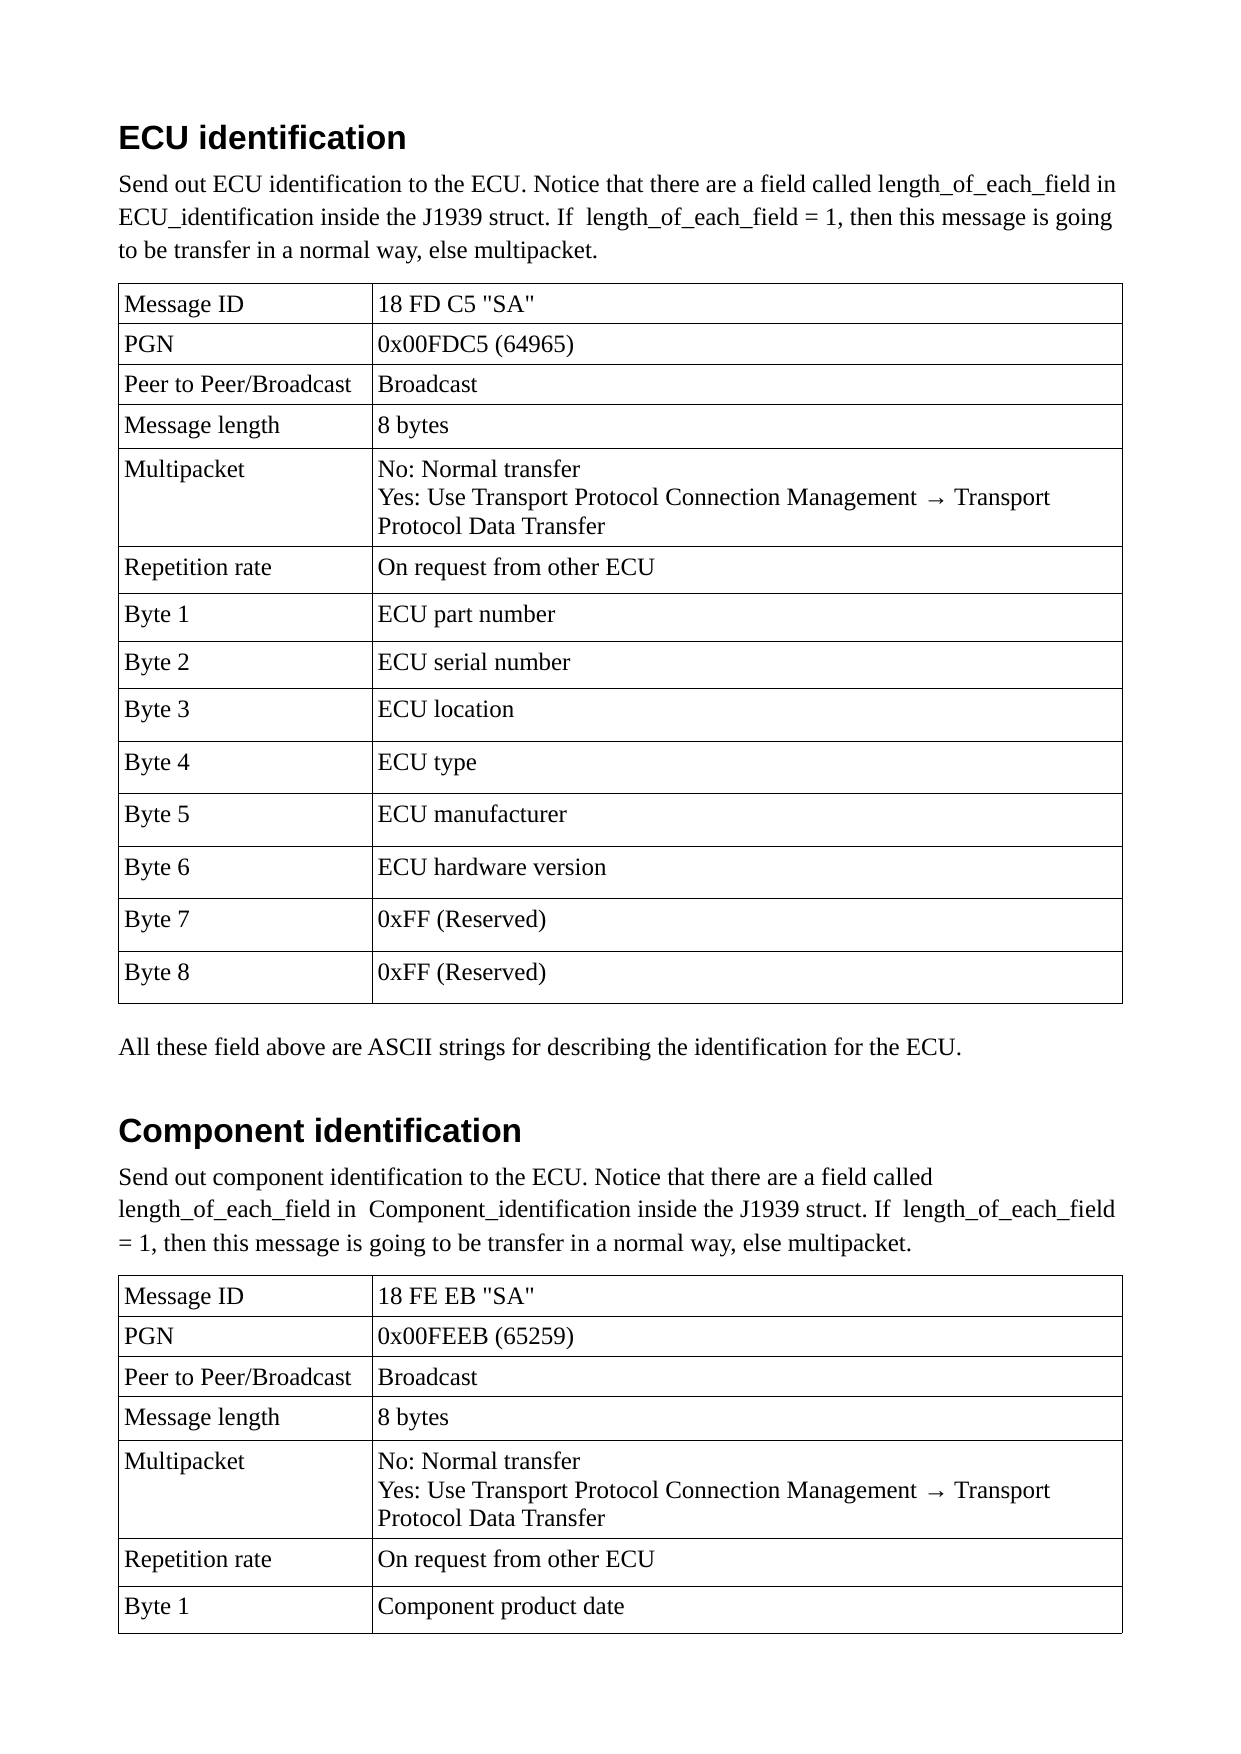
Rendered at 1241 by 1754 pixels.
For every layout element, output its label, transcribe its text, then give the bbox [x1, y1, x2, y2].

table_cell 8 bytes [373, 1397, 1122, 1440]
table_cell Byte 1 [119, 1587, 372, 1633]
table_cell Byte 2 [119, 642, 372, 688]
table_cell 0x00FDC5 (64965) [373, 324, 1122, 363]
table_cell Message length [119, 405, 372, 448]
table_cell ECU hardware version [373, 847, 1122, 898]
table_cell Byte 3 [119, 689, 372, 741]
table_cell Multipacket [119, 449, 372, 546]
table_cell No: Normal transfer Yes: Use Transport Protocol Connection Management → Transport Protocol Data Transfer [373, 449, 1122, 546]
table_cell Byte 1 [119, 594, 372, 641]
table_cell 0x00FEEB (65259) [373, 1317, 1122, 1356]
table_cell 0xFF (Reserved) [373, 952, 1122, 1003]
table_cell Peer to Peer/Broadcast [119, 1357, 372, 1396]
table_cell 8 bytes [373, 405, 1122, 448]
table_header Message ID [119, 284, 372, 323]
table_header Message ID [119, 1276, 372, 1316]
table_cell Byte 4 [119, 742, 372, 793]
table_cell On request from other ECU [373, 1539, 1122, 1586]
subtitle ECU identification [118, 118, 1122, 157]
table_cell ECU manufacturer [373, 794, 1122, 846]
table_cell Component product date [373, 1587, 1122, 1633]
table_cell 0xFF (Reserved) [373, 899, 1122, 951]
table_cell ECU part number [373, 594, 1122, 641]
text Send out ECU identification to the ECU. Notice that there are a field called length_of_each_field in ECU_identification inside the J1939 struct. If length_of_each_field = 1, then this message is going to be transfer in a normal way, else multipacket. [118, 169, 1122, 264]
table_cell Byte 7 [119, 899, 372, 951]
table_cell ECU location [373, 689, 1122, 741]
table_cell PGN [119, 324, 372, 363]
table_cell Multipacket [119, 1441, 372, 1538]
table_cell PGN [119, 1317, 372, 1356]
table_cell ECU serial number [373, 642, 1122, 688]
table_header 18 FD C5 "SA" [373, 284, 1122, 323]
table_cell Repetition rate [119, 1539, 372, 1586]
table_cell Byte 8 [119, 952, 372, 1003]
table_cell Byte 6 [119, 847, 372, 898]
table_cell Message length [119, 1397, 372, 1440]
subtitle Component identification [118, 1110, 1122, 1149]
table_cell ECU type [373, 742, 1122, 793]
table_cell Byte 5 [119, 794, 372, 846]
table_cell Broadcast [373, 1357, 1122, 1396]
table_cell Broadcast [373, 365, 1122, 404]
table_cell No: Normal transfer Yes: Use Transport Protocol Connection Management → Transport Protocol Data Transfer [373, 1441, 1122, 1538]
table_cell Repetition rate [119, 547, 372, 593]
table_header 18 FE EB "SA" [373, 1276, 1122, 1316]
table_cell Peer to Peer/Broadcast [119, 365, 372, 404]
text Send out component identification to the ECU. Notice that there are a field called length_of_each_field in Component_identification inside the J1939 struct. If length_of_each_field = 1, then this message is going to be transfer in a normal way, else multipacket. [118, 1162, 1122, 1256]
text All these field above are ASCII strings for describing the identification for the ECU. [118, 1032, 1122, 1061]
table_cell On request from other ECU [373, 547, 1122, 593]
